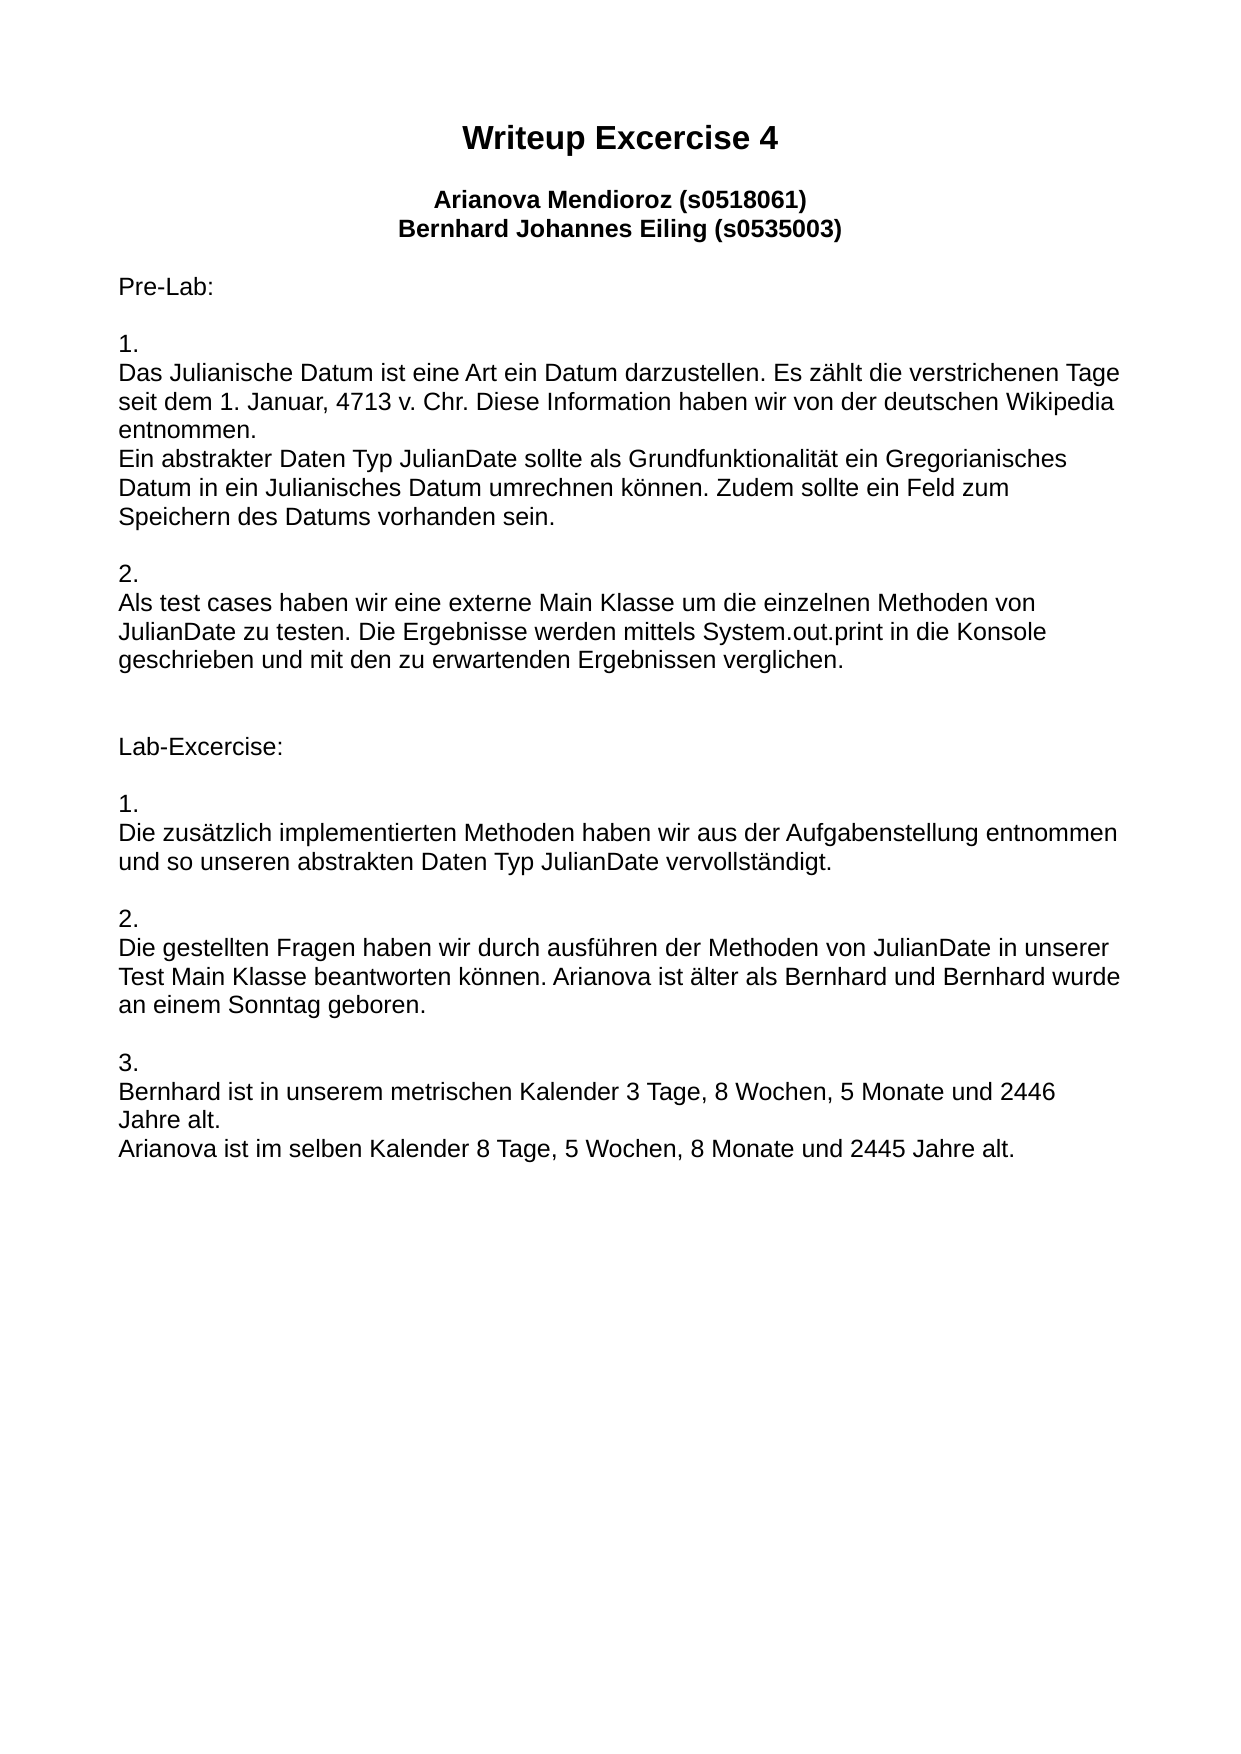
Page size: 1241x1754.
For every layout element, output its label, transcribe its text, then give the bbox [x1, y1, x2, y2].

text 2. [118, 559, 1122, 588]
text 2. [118, 904, 1122, 933]
text Writeup Excercise 4 [118, 118, 1122, 157]
text Ein abstrakter Daten Typ JulianDate sollte als Grundfunktionalität ein Gregorianisches Datum in ein Julianisches Datum umrechnen können. Zudem sollte ein Feld zum Speichern des Datums vorhanden sein. [118, 444, 1122, 530]
text Die zusätzlich implementierten Methoden haben wir aus der Aufgabenstellung entnommen und so unseren abstrakten Daten Typ JulianDate vervollständigt. [118, 818, 1122, 875]
text Das Julianische Datum ist eine Art ein Datum darzustellen. Es zählt die verstrichenen Tage seit dem 1. Januar, 4713 v. Chr. Diese Information haben wir von der deutschen Wikipedia entnommen. [118, 358, 1122, 444]
text Die gestellten Fragen haben wir durch ausführen der Methoden von JulianDate in unserer Test Main Klasse beantworten können. Arianova ist älter als Bernhard und Bernhard wurde an einem Sonntag geboren. [118, 933, 1122, 1019]
text 1. [118, 329, 1122, 358]
text 1. [118, 789, 1122, 818]
text Arianova ist im selben Kalender 8 Tage, 5 Wochen, 8 Monate und 2445 Jahre alt. [118, 1134, 1122, 1163]
text Lab-Excercise: [118, 732, 1122, 760]
text Pre-Lab: [118, 272, 1122, 300]
text Als test cases haben wir eine externe Main Klasse um die einzelnen Methoden von JulianDate zu testen. Die Ergebnisse werden mittels System.out.print in die Konsole geschrieben und mit den zu erwartenden Ergebnissen verglichen. [118, 588, 1122, 674]
text Arianova Mendioroz (s0518061) [118, 185, 1122, 214]
text 3. [118, 1048, 1122, 1077]
text Bernhard ist in unserem metrischen Kalender 3 Tage, 8 Wochen, 5 Monate und 2446 Jahre alt. [118, 1077, 1122, 1134]
text Bernhard Johannes Eiling (s0535003) [118, 214, 1122, 243]
